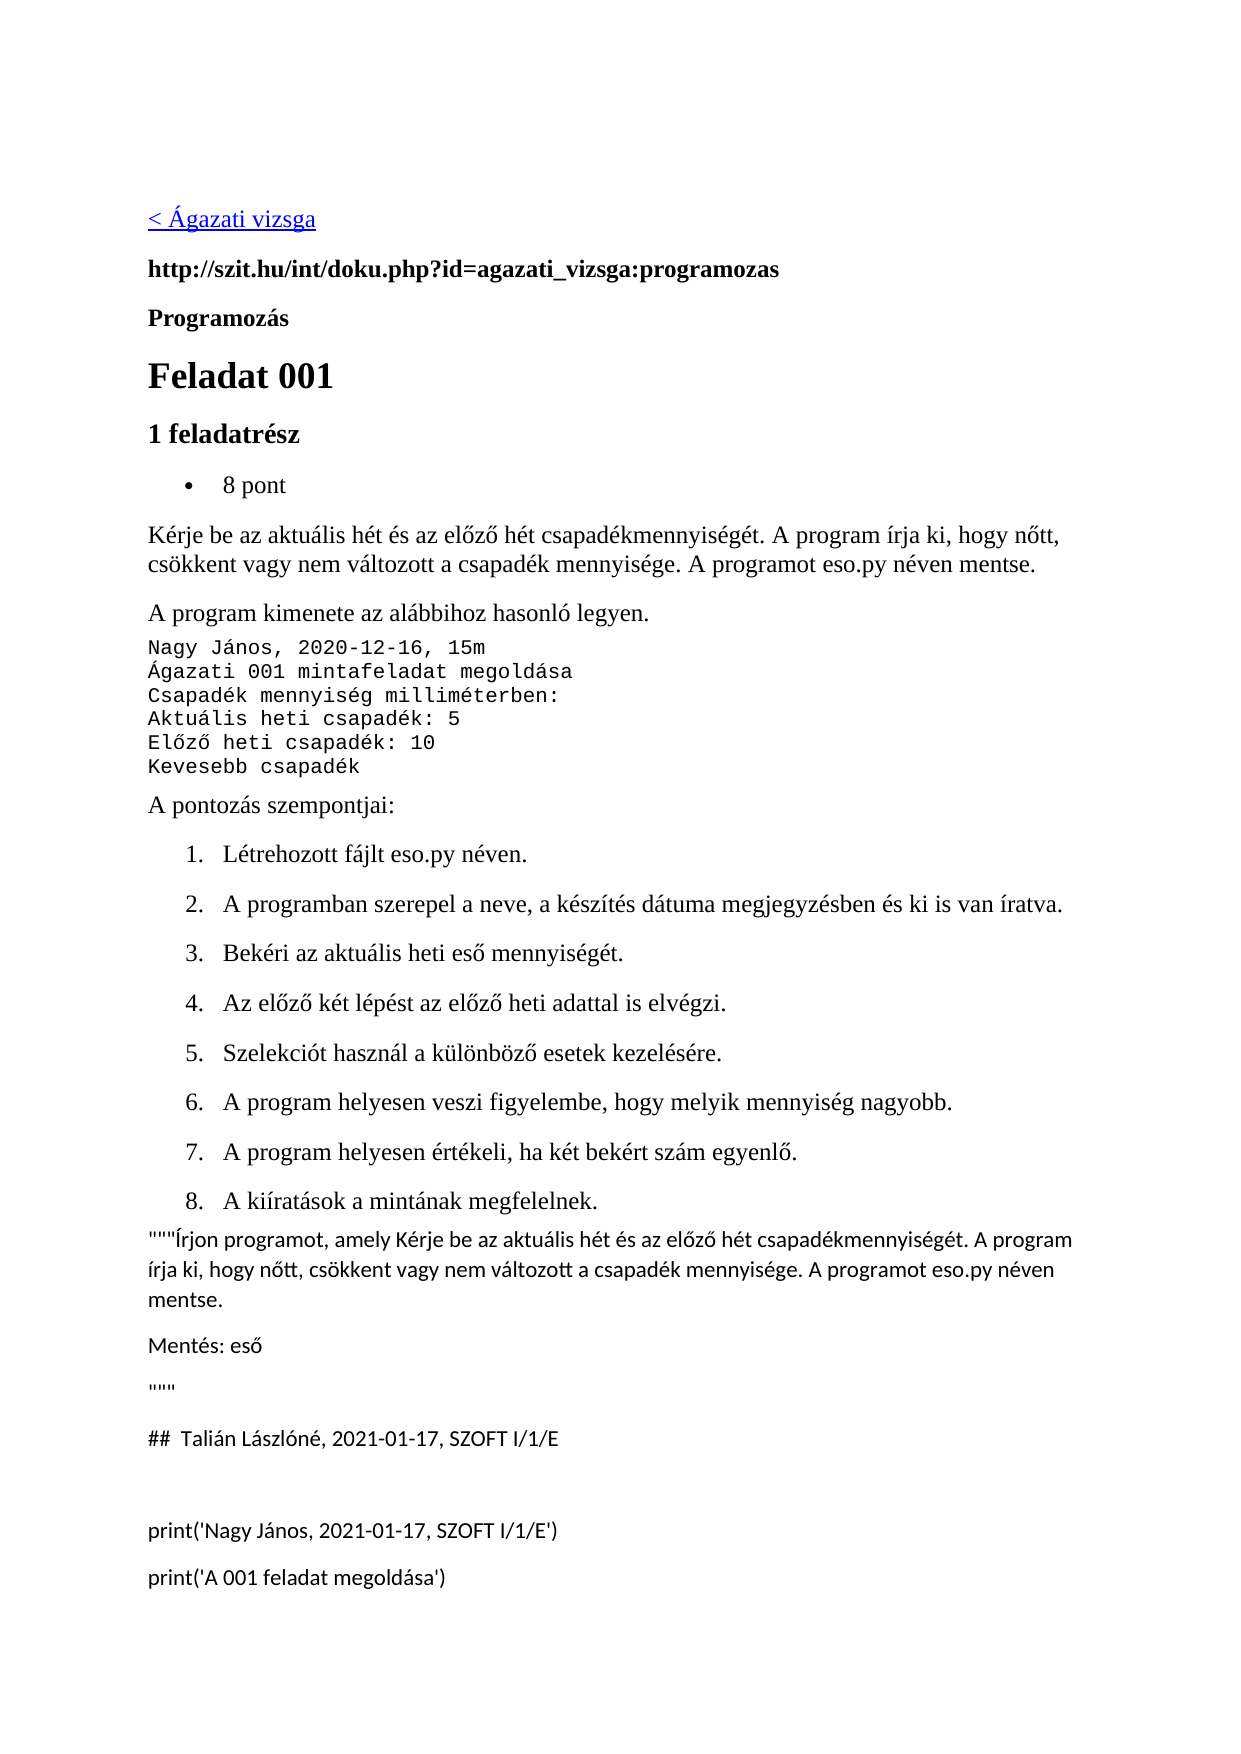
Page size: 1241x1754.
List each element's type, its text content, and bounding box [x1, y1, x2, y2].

text Csapadék mennyiség milliméterben: [148, 685, 1093, 708]
text Kevesebb csapadék [148, 756, 1093, 779]
text < Ágazati vizsga [148, 204, 1093, 233]
text Kérje be az aktuális hét és az előző hét csapadékmennyiségét. A program írja ki, hogy nőtt, csökkent vagy nem változott a csapadék mennyisége. A programot eso.py néven mentse. [148, 520, 1093, 577]
list A kiíratások a mintának megfelelnek. [185, 1186, 1093, 1215]
text Ágazati 001 mintafeladat megoldása [148, 661, 1093, 685]
text Mentés: eső [148, 1331, 1093, 1359]
text """Írjon programot, amely Kérje be az aktuális hét és az előző hét csapadékmennyiségét. A program írja ki, hogy nőtt, csökkent vagy nem változott a csapadék mennyisége. A programot eso.py néven mentse. [148, 1226, 1093, 1313]
list Bekéri az aktuális heti eső mennyiségét. [185, 938, 1093, 967]
list Létrehozott fájlt eso.py néven. [185, 839, 1093, 868]
text print('Nagy János, 2021-01-17, SZOFT I/1/E') [148, 1517, 1093, 1545]
subtitle Feladat 001 [148, 353, 1093, 396]
text print('A 001 feladat megoldása') [148, 1563, 1093, 1591]
list A program helyesen veszi figyelembe, hogy melyik mennyiség nagyobb. [185, 1087, 1093, 1116]
text Nagy János, 2020-12-16, 15m [148, 637, 1093, 661]
list 8 pont [185, 470, 1093, 499]
text Aktuális heti csapadék: 5 [148, 708, 1093, 732]
text ## Talián Lászlóné, 2021-01-17, SZOFT I/1/E [148, 1424, 1093, 1452]
text Előző heti csapadék: 10 [148, 732, 1093, 756]
subtitle 1 feladatrész [148, 417, 1093, 449]
subtitle http://szit.hu/int/doku.php?id=agazati_vizsga:programozas [148, 254, 1093, 283]
text A program kimenete az alábbihoz hasonló legyen. [148, 598, 1093, 627]
text A pontozás szempontjai: [148, 790, 1093, 818]
list Szelekciót használ a különböző esetek kezelésére. [185, 1038, 1093, 1066]
list Az előző két lépést az előző heti adattal is elvégzi. [185, 988, 1093, 1017]
text """ [148, 1378, 1093, 1406]
list A programban szerepel a neve, a készítés dátuma megjegyzésben és ki is van íratva. [185, 889, 1093, 918]
list A program helyesen értékeli, ha két bekért szám egyenlő. [185, 1137, 1093, 1166]
subtitle Programozás [148, 303, 1093, 332]
